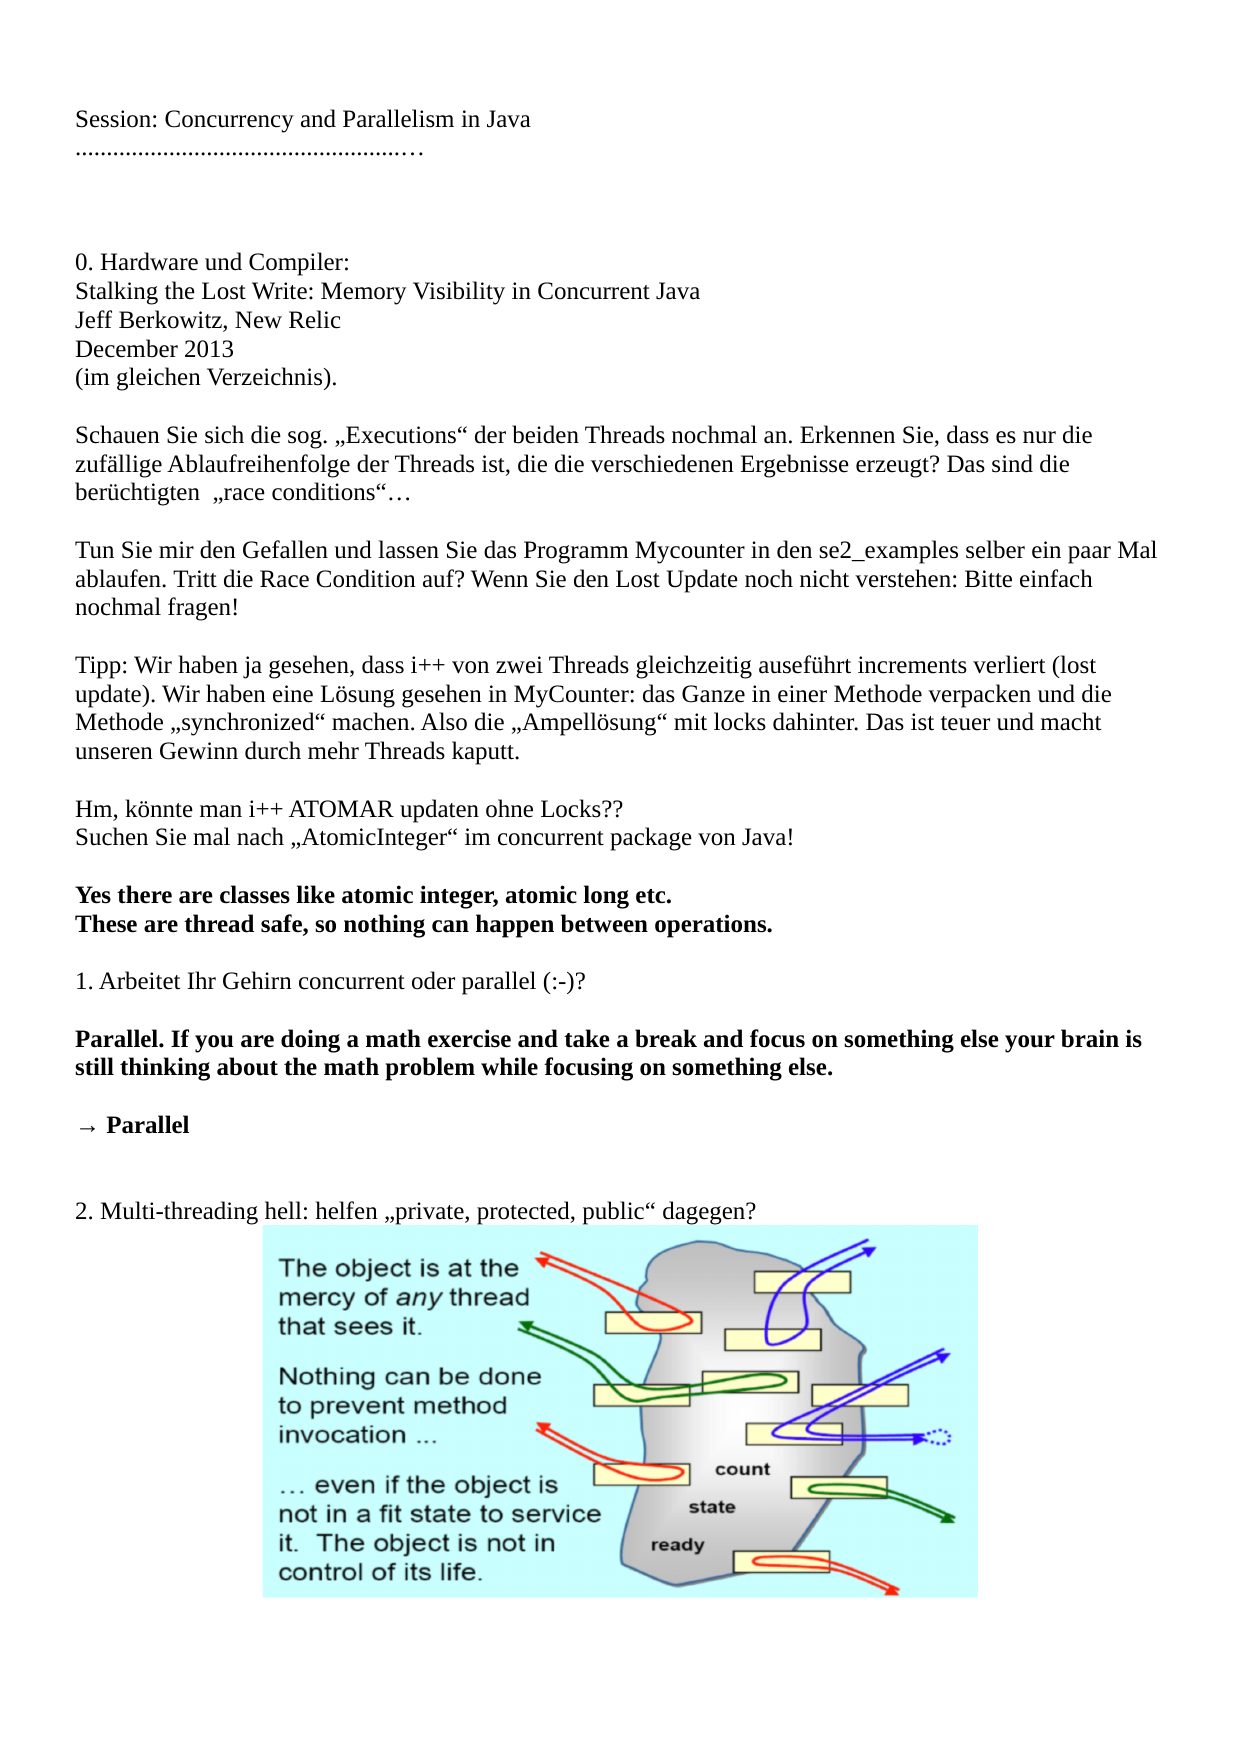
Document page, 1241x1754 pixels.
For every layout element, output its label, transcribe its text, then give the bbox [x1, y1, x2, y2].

text Suchen Sie mal nach „AtomicInteger“ im concurrent package von Java! [75, 822, 1166, 851]
text Stalking the Lost Write: Memory Visibility in Concurrent Java [75, 276, 1166, 305]
text Jeff Berkowitz, New Relic [75, 305, 1166, 334]
text 0. Hardware und Compiler: [75, 247, 1166, 276]
text (im gleichen Verzeichnis). [75, 362, 1166, 391]
text Schauen Sie sich die sog. „Executions“ der beiden Threads nochmal an. Erkennen Sie, dass es nur die zufällige Ablaufreihenfolge der Threads ist, die die verschiedenen Ergebnisse erzeugt? Das sind die berüchtigten „race conditions“… [75, 420, 1166, 506]
text Hm, könnte man i++ ATOMAR updaten ohne Locks?? [75, 794, 1166, 822]
text Tun Sie mir den Gefallen und lassen Sie das Programm Mycounter in den se2_examples selber ein paar Mal ablaufen. Tritt die Race Condition auf? Wenn Sie den Lost Update noch nicht verstehen: Bitte einfach nochmal fragen! [75, 535, 1166, 621]
text Yes there are classes like atomic integer, atomic long etc. [75, 880, 1166, 909]
text ....................................................… [75, 132, 1166, 161]
text These are thread safe, so nothing can happen between operations. [75, 909, 1166, 937]
text 2. Multi-threading hell: helfen „private, protected, public“ dagegen? [75, 1196, 1166, 1225]
text 1. Arbeitet Ihr Gehirn concurrent oder parallel (:-)? [75, 966, 1166, 995]
picture [262, 1225, 978, 1600]
text → Parallel [75, 1110, 1166, 1139]
text Parallel. If you are doing a math exercise and take a break and focus on something else your brain is still thinking about the math problem while focusing on something else. [75, 1024, 1166, 1081]
text Tipp: Wir haben ja gesehen, dass i++ von zwei Threads gleichzeitig auseführt increments verliert (lost update). Wir haben eine Lösung gesehen in MyCounter: das Ganze in einer Methode verpacken und die Methode „synchronized“ machen. Also die „Ampellösung“ mit locks dahinter. Das ist teuer und macht unseren Gewinn durch mehr Threads kaputt. [75, 650, 1166, 765]
text December 2013 [75, 334, 1166, 362]
text Session: Concurrency and Parallelism in Java [75, 104, 1166, 132]
